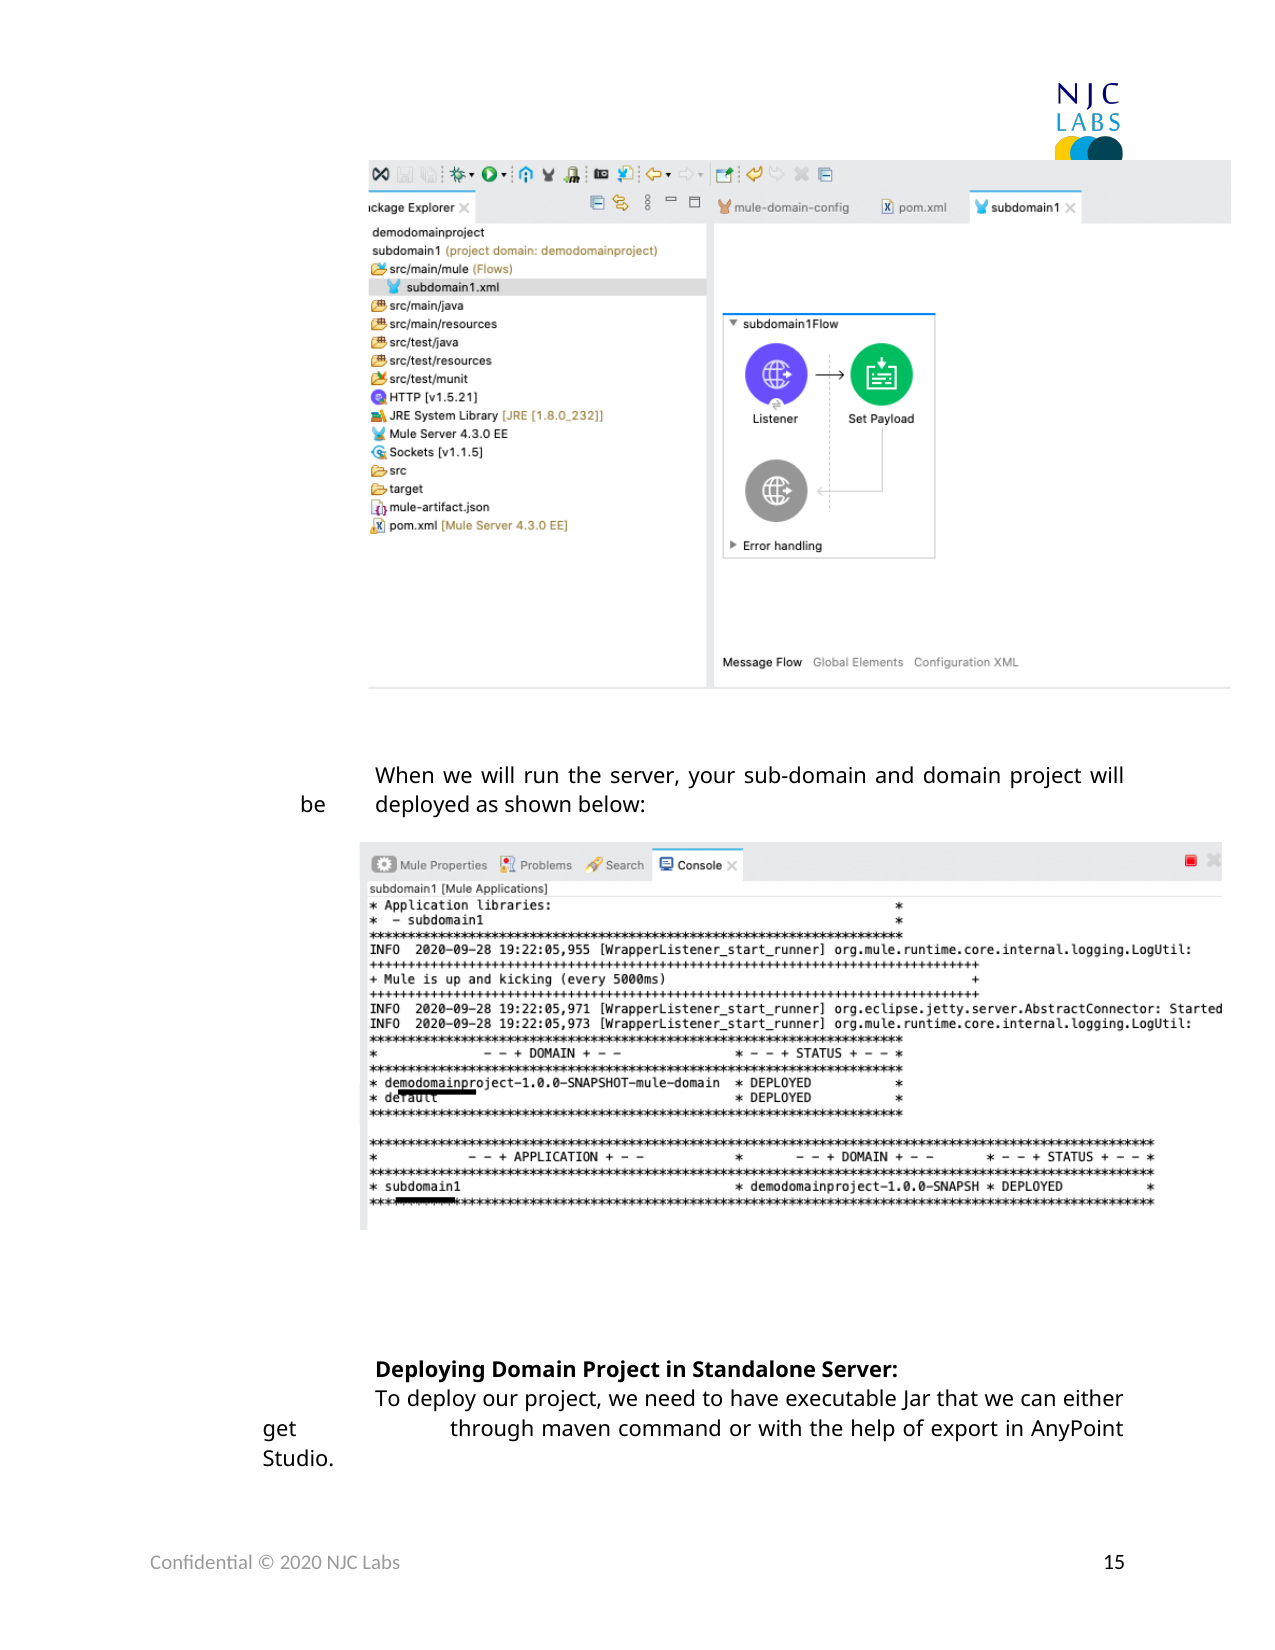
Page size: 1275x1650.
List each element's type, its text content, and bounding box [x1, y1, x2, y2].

picture [368, 78, 1231, 689]
text To deploy our project, we need to have executable Jar that we can either get through maven command or with the help of export in AnyPoint Studio. [262, 1383, 1125, 1473]
text When we will run the server, your sub-domain and domain project will be deployed as shown below: [262, 759, 1125, 819]
text Deploying Domain Project in Standalone Server: [262, 1353, 1125, 1383]
picture [359, 842, 1222, 1230]
